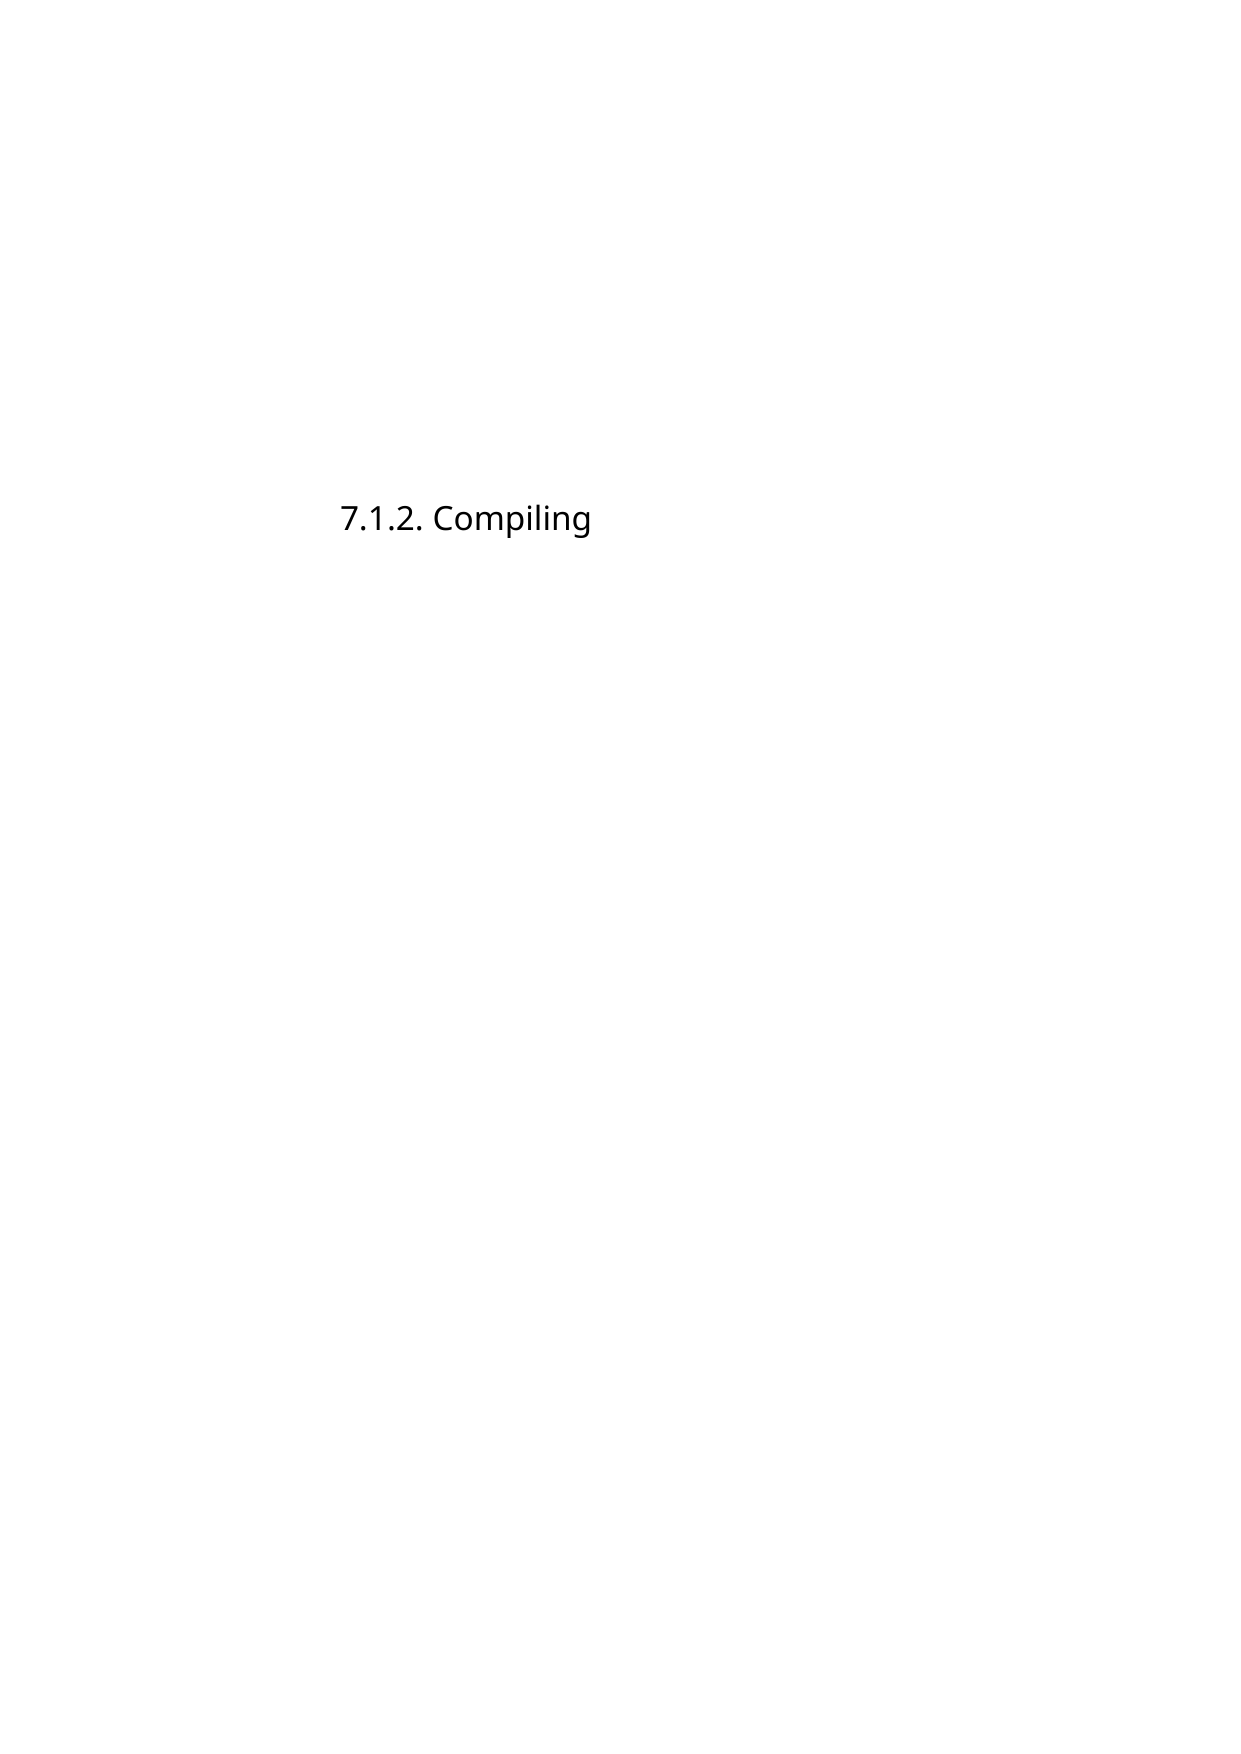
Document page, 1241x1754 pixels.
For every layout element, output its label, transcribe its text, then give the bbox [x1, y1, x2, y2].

text 7.1.2. Compiling [340, 494, 1122, 540]
